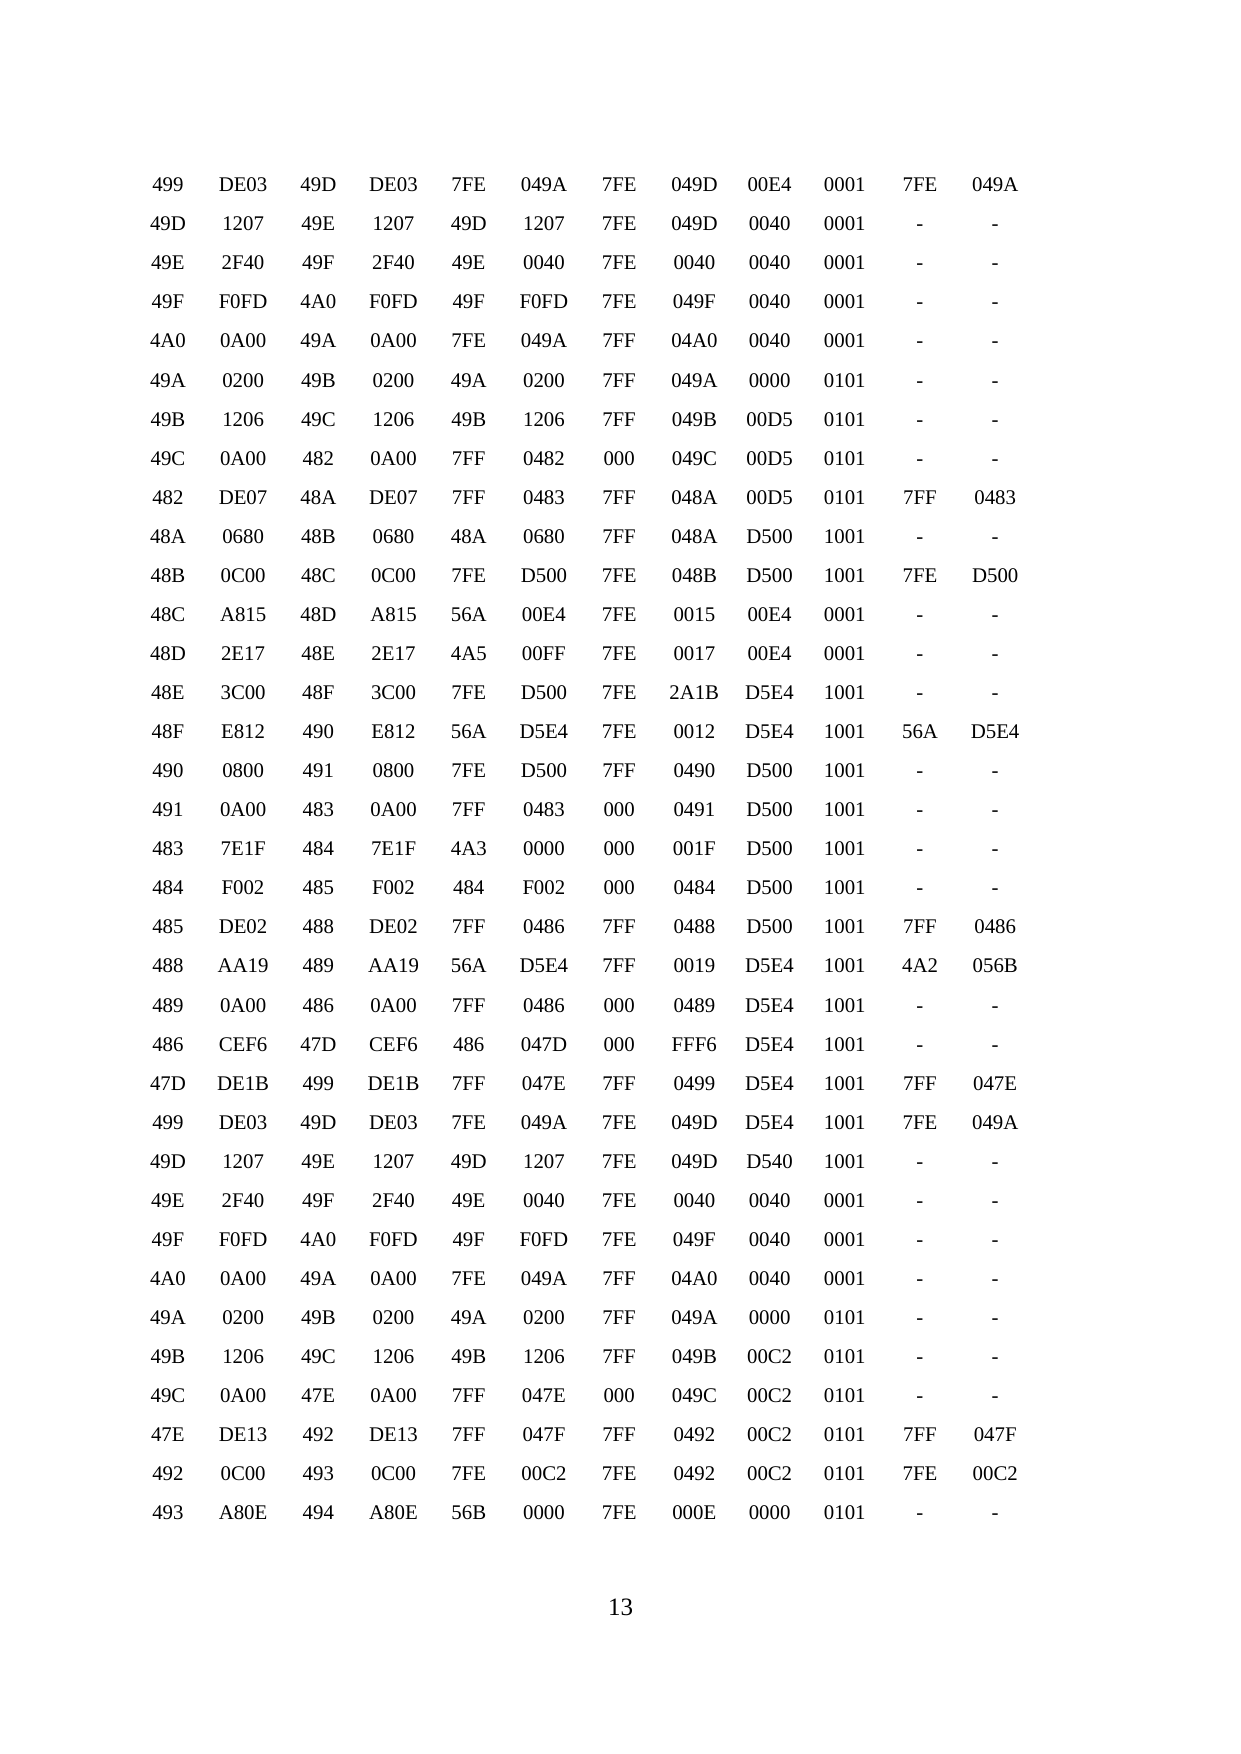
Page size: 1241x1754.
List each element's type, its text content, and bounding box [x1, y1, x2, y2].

table_cell 1001 [807, 1032, 882, 1071]
table_cell DE1B [205, 1071, 280, 1110]
table_cell - [882, 1305, 957, 1344]
table_cell - [882, 1266, 957, 1305]
table_cell 0101 [807, 1344, 882, 1383]
table_cell D500 [506, 758, 581, 797]
table_cell 0484 [656, 875, 732, 914]
table_cell D5E4 [732, 954, 807, 992]
table_cell AA19 [356, 954, 431, 992]
table_cell 2A1B [656, 680, 732, 719]
table_cell 0101 [807, 1305, 882, 1344]
table_cell 49F [280, 250, 356, 289]
table_cell [882, 133, 957, 172]
table_cell 484 [431, 875, 506, 914]
table_cell 0001 [807, 602, 882, 641]
table_cell 000 [581, 875, 656, 914]
table_cell - [957, 602, 1032, 641]
table_cell - [882, 329, 957, 367]
table_cell 7FE [581, 1461, 656, 1500]
table_cell 000 [581, 797, 656, 836]
table_cell 0040 [732, 250, 807, 289]
table_cell 2F40 [205, 250, 280, 289]
table_cell - [882, 641, 957, 680]
table_cell 0040 [506, 250, 581, 289]
table_cell [205, 133, 280, 172]
table_cell 47D [130, 1071, 205, 1110]
table_cell 7FE [431, 1461, 506, 1500]
table_cell - [957, 250, 1032, 289]
table_cell 7FF [581, 1422, 656, 1461]
table_cell DE02 [205, 914, 280, 953]
table_cell 0A00 [205, 1383, 280, 1422]
table_cell 1001 [807, 1149, 882, 1188]
table_cell 00C2 [732, 1461, 807, 1500]
table_cell 493 [280, 1461, 356, 1500]
table_cell 0001 [807, 641, 882, 680]
table_cell D5E4 [732, 1110, 807, 1149]
table_cell 1001 [807, 563, 882, 602]
table_cell D500 [732, 563, 807, 602]
table_cell 0101 [807, 1383, 882, 1422]
table_cell 49D [431, 211, 506, 250]
table_cell D5E4 [506, 954, 581, 992]
table_cell 0101 [807, 368, 882, 407]
table_cell 56A [431, 954, 506, 992]
table_cell - [957, 329, 1032, 367]
table_cell - [882, 836, 957, 875]
table_cell 49D [280, 1110, 356, 1149]
table_cell 0486 [506, 993, 581, 1032]
table_cell 0000 [732, 1500, 807, 1539]
table_cell 000 [581, 1383, 656, 1422]
table_cell 7FF [581, 1071, 656, 1110]
table_cell 7FF [581, 1305, 656, 1344]
table_cell 7FF [431, 993, 506, 1032]
table_cell 001F [656, 836, 732, 875]
table_cell 7FF [581, 329, 656, 367]
table_cell A80E [356, 1500, 431, 1539]
table_cell 7FF [581, 485, 656, 524]
table_cell - [882, 289, 957, 328]
table_cell [957, 133, 1032, 172]
table_cell 0483 [506, 797, 581, 836]
table_cell 7FF [431, 1422, 506, 1461]
table_cell 49E [431, 1188, 506, 1227]
table_cell 0486 [506, 914, 581, 953]
table_cell - [882, 602, 957, 641]
table_cell 00C2 [957, 1461, 1032, 1500]
table_cell 48E [130, 680, 205, 719]
table_cell 49F [130, 1227, 205, 1266]
table_cell 486 [280, 993, 356, 1032]
table_cell 0001 [807, 1188, 882, 1227]
table_cell 048A [656, 485, 732, 524]
table_cell 56A [882, 719, 957, 758]
table_cell 49A [280, 1266, 356, 1305]
table_cell 0001 [807, 172, 882, 211]
table_cell 048A [656, 524, 732, 563]
table_cell 0492 [656, 1422, 732, 1461]
table_cell 49A [431, 368, 506, 407]
table_cell 1001 [807, 1071, 882, 1110]
table_cell 00E4 [732, 172, 807, 211]
table_cell 1206 [205, 1344, 280, 1383]
table_cell - [882, 1227, 957, 1266]
table_cell 0101 [807, 485, 882, 524]
table_cell 049A [656, 1305, 732, 1344]
table_cell 47D [280, 1032, 356, 1071]
table_cell - [882, 1344, 957, 1383]
table_cell [130, 133, 205, 172]
table_cell FFF6 [656, 1032, 732, 1071]
table_cell 489 [130, 993, 205, 1032]
table_cell 000 [581, 446, 656, 485]
table_cell 0C00 [205, 563, 280, 602]
table_cell 049B [656, 407, 732, 446]
table_cell - [957, 1266, 1032, 1305]
table_cell 0001 [807, 289, 882, 328]
table_cell 049D [656, 1149, 732, 1188]
table_cell 0680 [356, 524, 431, 563]
table_cell 0A00 [356, 993, 431, 1032]
table_cell - [957, 993, 1032, 1032]
table_cell 0491 [656, 797, 732, 836]
table_cell - [882, 797, 957, 836]
table_cell 47E [280, 1383, 356, 1422]
table_cell 049D [656, 1110, 732, 1149]
table_cell 1207 [506, 1149, 581, 1188]
table_cell 4A0 [130, 329, 205, 367]
table_cell F002 [356, 875, 431, 914]
table_cell [581, 133, 656, 172]
table_cell 49B [130, 1344, 205, 1383]
table_cell 0101 [807, 407, 882, 446]
table_cell 7FE [431, 563, 506, 602]
table_cell 0101 [807, 1461, 882, 1500]
table_cell 0A00 [205, 797, 280, 836]
table_cell 0489 [656, 993, 732, 1032]
table_cell A815 [205, 602, 280, 641]
table_cell 49E [280, 211, 356, 250]
table_cell 00E4 [732, 602, 807, 641]
table_cell D500 [732, 524, 807, 563]
table_cell DE03 [356, 1110, 431, 1149]
table_cell 0490 [656, 758, 732, 797]
table_cell DE02 [356, 914, 431, 953]
table_cell 0200 [356, 1305, 431, 1344]
table_cell 7FF [431, 485, 506, 524]
table_cell 1207 [356, 211, 431, 250]
table_cell 4A0 [130, 1266, 205, 1305]
table_cell 0483 [957, 485, 1032, 524]
table_cell 049F [656, 1227, 732, 1266]
table_cell 047D [506, 1032, 581, 1071]
table_cell 7FF [581, 407, 656, 446]
table_cell 492 [280, 1422, 356, 1461]
table_cell 0101 [807, 1500, 882, 1539]
table_cell 1001 [807, 914, 882, 953]
table_cell F0FD [356, 1227, 431, 1266]
table_cell D500 [732, 758, 807, 797]
table_cell 0A00 [356, 1266, 431, 1305]
table_cell - [882, 1149, 957, 1188]
table_cell 483 [130, 836, 205, 875]
table_cell F0FD [506, 1227, 581, 1266]
table_cell 0001 [807, 1227, 882, 1266]
table_cell 0000 [506, 836, 581, 875]
table_cell 47E [130, 1422, 205, 1461]
table_cell 2E17 [205, 641, 280, 680]
table_cell 49C [280, 407, 356, 446]
table_cell 00D5 [732, 407, 807, 446]
table_cell 48A [130, 524, 205, 563]
table_cell - [882, 524, 957, 563]
table_cell - [882, 1032, 957, 1071]
table_cell 0492 [656, 1461, 732, 1500]
table_cell 1206 [356, 407, 431, 446]
table_cell 00C2 [506, 1461, 581, 1500]
table_cell 0200 [205, 1305, 280, 1344]
table_cell 000E [656, 1500, 732, 1539]
table_cell D540 [732, 1149, 807, 1188]
table_cell 0040 [732, 1266, 807, 1305]
table_cell 056B [957, 954, 1032, 992]
table_cell 2F40 [356, 1188, 431, 1227]
table_cell 7FE [581, 680, 656, 719]
table_cell 7FE [581, 602, 656, 641]
table_cell D5E4 [732, 680, 807, 719]
table_cell A815 [356, 602, 431, 641]
table_cell 0001 [807, 211, 882, 250]
table_cell 0800 [356, 758, 431, 797]
table_cell 7FE [882, 172, 957, 211]
table_cell - [957, 875, 1032, 914]
table_cell 48D [130, 641, 205, 680]
table_cell D500 [506, 680, 581, 719]
table_cell 49E [431, 250, 506, 289]
table_cell 48B [280, 524, 356, 563]
table_cell DE07 [356, 485, 431, 524]
table_cell - [882, 758, 957, 797]
table_cell 48F [280, 680, 356, 719]
table_cell 482 [280, 446, 356, 485]
table_cell 00C2 [732, 1422, 807, 1461]
table_cell - [882, 368, 957, 407]
table_cell 7FE [581, 1110, 656, 1149]
table_cell 491 [280, 758, 356, 797]
table_cell 490 [280, 719, 356, 758]
table_cell 499 [130, 172, 205, 211]
table_cell 1206 [506, 1344, 581, 1383]
table_cell 0101 [807, 446, 882, 485]
table_cell 7FF [882, 485, 957, 524]
table_cell - [957, 836, 1032, 875]
table_cell 00E4 [732, 641, 807, 680]
table_cell 49A [280, 329, 356, 367]
table_cell [656, 133, 732, 172]
table_cell F002 [205, 875, 280, 914]
table_cell 0A00 [205, 446, 280, 485]
table_cell - [957, 1227, 1032, 1266]
table_cell - [957, 1383, 1032, 1422]
table_cell 0012 [656, 719, 732, 758]
table_cell 047E [506, 1071, 581, 1110]
table_cell 49E [130, 250, 205, 289]
table_cell 7FF [581, 758, 656, 797]
table_cell 7FF [431, 914, 506, 953]
table_cell D500 [732, 914, 807, 953]
table_cell F0FD [506, 289, 581, 328]
table_cell 1001 [807, 758, 882, 797]
table_cell 7FE [581, 250, 656, 289]
table_cell DE1B [356, 1071, 431, 1110]
table_cell 483 [280, 797, 356, 836]
table_cell 0680 [506, 524, 581, 563]
table_cell 48A [280, 485, 356, 524]
table_cell 488 [130, 954, 205, 992]
table_cell 0015 [656, 602, 732, 641]
table_cell 1001 [807, 797, 882, 836]
table_cell 048B [656, 563, 732, 602]
table_cell - [957, 680, 1032, 719]
table_cell 49E [130, 1188, 205, 1227]
table_cell 7FE [581, 1188, 656, 1227]
table_cell 49B [130, 407, 205, 446]
table_cell D5E4 [732, 993, 807, 1032]
table_cell 48D [280, 602, 356, 641]
table_cell - [882, 993, 957, 1032]
table_cell 3C00 [205, 680, 280, 719]
table_cell - [957, 1305, 1032, 1344]
table_cell 0C00 [356, 1461, 431, 1500]
table_cell 49C [280, 1344, 356, 1383]
table_cell 56A [431, 719, 506, 758]
table_cell 0200 [205, 368, 280, 407]
table_cell D500 [732, 836, 807, 875]
table_cell - [882, 211, 957, 250]
table_cell DE13 [356, 1422, 431, 1461]
table_cell 1207 [356, 1149, 431, 1188]
table_cell 7FF [882, 914, 957, 953]
table_cell 49C [130, 446, 205, 485]
table_cell 049A [506, 1110, 581, 1149]
table_cell 49A [431, 1305, 506, 1344]
table_cell 484 [280, 836, 356, 875]
table_cell 48C [130, 602, 205, 641]
table_cell 48C [280, 563, 356, 602]
table_cell 0040 [656, 1188, 732, 1227]
table_cell - [882, 446, 957, 485]
table_cell [506, 133, 581, 172]
table_cell 049A [506, 172, 581, 211]
table_cell 7FF [882, 1071, 957, 1110]
table_cell 49F [431, 289, 506, 328]
table_cell 7FF [431, 1071, 506, 1110]
table_cell - [882, 680, 957, 719]
table_cell DE03 [356, 172, 431, 211]
table_cell - [882, 250, 957, 289]
table_cell 48F [130, 719, 205, 758]
table_cell 4A2 [882, 954, 957, 992]
table_cell [356, 133, 431, 172]
table_cell DE03 [205, 1110, 280, 1149]
table_cell 2F40 [205, 1188, 280, 1227]
table_cell 0001 [807, 1266, 882, 1305]
table_cell 49F [431, 1227, 506, 1266]
table_cell [280, 133, 356, 172]
table_cell - [957, 407, 1032, 446]
table_cell 0200 [506, 368, 581, 407]
table_cell 49F [130, 289, 205, 328]
table_cell 0488 [656, 914, 732, 953]
table_cell 0019 [656, 954, 732, 992]
table_cell 49E [280, 1149, 356, 1188]
table_cell 49D [130, 211, 205, 250]
table_cell CEF6 [205, 1032, 280, 1071]
table_cell 049A [957, 1110, 1032, 1149]
table_cell - [882, 1500, 957, 1539]
table_cell - [957, 368, 1032, 407]
table_cell 0499 [656, 1071, 732, 1110]
table_cell 0A00 [356, 1383, 431, 1422]
table_cell 0680 [205, 524, 280, 563]
table_cell 49C [130, 1383, 205, 1422]
table_cell 0017 [656, 641, 732, 680]
table_cell - [957, 758, 1032, 797]
table_cell 7FF [431, 446, 506, 485]
table_cell D500 [732, 797, 807, 836]
table_cell 1206 [205, 407, 280, 446]
table_cell 1001 [807, 719, 882, 758]
table_cell 7FF [431, 1383, 506, 1422]
table_cell - [957, 524, 1032, 563]
table_cell 00D5 [732, 485, 807, 524]
table_cell [732, 133, 807, 172]
table_cell 7FE [581, 1500, 656, 1539]
table_cell - [957, 641, 1032, 680]
table_cell F0FD [356, 289, 431, 328]
table_cell D5E4 [732, 1071, 807, 1110]
table_cell AA19 [205, 954, 280, 992]
table_cell 484 [130, 875, 205, 914]
table_cell 000 [581, 993, 656, 1032]
table_cell D5E4 [732, 719, 807, 758]
table_cell 049A [506, 1266, 581, 1305]
table_cell 1001 [807, 524, 882, 563]
table_cell 1001 [807, 836, 882, 875]
table_cell 0101 [807, 1422, 882, 1461]
table_cell 04A0 [656, 329, 732, 367]
table_cell 493 [130, 1500, 205, 1539]
table_cell 7FE [882, 563, 957, 602]
table_cell 049A [656, 368, 732, 407]
table_cell 499 [280, 1071, 356, 1110]
table_cell 7FE [431, 758, 506, 797]
table_cell - [957, 1149, 1032, 1188]
table_cell - [882, 1383, 957, 1422]
table_cell F0FD [205, 1227, 280, 1266]
table_cell E812 [205, 719, 280, 758]
table_cell 7FE [581, 1149, 656, 1188]
table_cell 047E [957, 1071, 1032, 1110]
table_cell 49B [280, 368, 356, 407]
table_cell D5E4 [732, 1032, 807, 1071]
table_cell 7FE [581, 563, 656, 602]
table_cell 0482 [506, 446, 581, 485]
table_cell 1206 [506, 407, 581, 446]
table_cell 485 [130, 914, 205, 953]
table_cell 7FE [431, 680, 506, 719]
table_cell 7FE [581, 211, 656, 250]
table_cell F0FD [205, 289, 280, 328]
table_cell 49D [280, 172, 356, 211]
table_cell 49D [431, 1149, 506, 1188]
table_cell 7FF [581, 524, 656, 563]
table_cell 489 [280, 954, 356, 992]
table_cell 0000 [506, 1500, 581, 1539]
table_cell 0001 [807, 250, 882, 289]
table_cell 4A5 [431, 641, 506, 680]
table_cell 1001 [807, 875, 882, 914]
table_cell 0040 [732, 1227, 807, 1266]
table_cell 490 [130, 758, 205, 797]
table_cell 1001 [807, 954, 882, 992]
table_cell - [957, 1500, 1032, 1539]
table_cell [431, 133, 506, 172]
table_cell 0800 [205, 758, 280, 797]
table_cell 0040 [656, 250, 732, 289]
table_cell 1001 [807, 993, 882, 1032]
table_cell 7FF [581, 1266, 656, 1305]
table_cell - [957, 797, 1032, 836]
table_cell 488 [280, 914, 356, 953]
table_cell 7FF [581, 368, 656, 407]
table_cell 56A [431, 602, 506, 641]
table_cell F002 [506, 875, 581, 914]
table_cell 7FE [581, 289, 656, 328]
table_cell 7E1F [356, 836, 431, 875]
table_cell 7FF [431, 797, 506, 836]
table_cell - [882, 1188, 957, 1227]
table_cell 486 [431, 1032, 506, 1071]
table_cell 0000 [732, 368, 807, 407]
table_cell DE13 [205, 1422, 280, 1461]
table_cell 1206 [356, 1344, 431, 1383]
table_cell 00C2 [732, 1383, 807, 1422]
table_cell 2F40 [356, 250, 431, 289]
table_cell 0040 [506, 1188, 581, 1227]
table_cell 0486 [957, 914, 1032, 953]
table_cell 1207 [506, 211, 581, 250]
table_cell 7FE [882, 1110, 957, 1149]
table_cell - [957, 446, 1032, 485]
table_cell 4A0 [280, 1227, 356, 1266]
table_cell 00C2 [732, 1344, 807, 1383]
table_cell 1001 [807, 1110, 882, 1149]
table_cell 0040 [732, 289, 807, 328]
table_cell 48A [431, 524, 506, 563]
table_cell 56B [431, 1500, 506, 1539]
table_cell - [882, 407, 957, 446]
table_cell 049C [656, 1383, 732, 1422]
table_cell 0001 [807, 329, 882, 367]
table_cell D500 [957, 563, 1032, 602]
table_cell 7FF [581, 954, 656, 992]
table_cell 0483 [506, 485, 581, 524]
table_cell 0A00 [205, 1266, 280, 1305]
table_cell 00FF [506, 641, 581, 680]
table_cell 492 [130, 1461, 205, 1500]
table_cell 049B [656, 1344, 732, 1383]
table_cell 482 [130, 485, 205, 524]
table_cell 7FF [882, 1422, 957, 1461]
table_cell 00E4 [506, 602, 581, 641]
table_cell 49B [431, 1344, 506, 1383]
table_cell A80E [205, 1500, 280, 1539]
table_cell 049D [656, 211, 732, 250]
table_cell - [882, 875, 957, 914]
table_cell DE07 [205, 485, 280, 524]
table_cell 049D [656, 172, 732, 211]
table_cell 3C00 [356, 680, 431, 719]
table_cell 0040 [732, 211, 807, 250]
table_cell 4A0 [280, 289, 356, 328]
table_cell 049A [957, 172, 1032, 211]
table_cell 7FE [581, 719, 656, 758]
table_cell 486 [130, 1032, 205, 1071]
table_cell 4A3 [431, 836, 506, 875]
table_cell 0A00 [205, 993, 280, 1032]
table_cell 49F [280, 1188, 356, 1227]
table_cell 1001 [807, 680, 882, 719]
table_cell E812 [356, 719, 431, 758]
table_cell 7E1F [205, 836, 280, 875]
table_cell 0A00 [356, 329, 431, 367]
table_cell [807, 133, 882, 172]
table_cell 04A0 [656, 1266, 732, 1305]
table_cell 047F [957, 1422, 1032, 1461]
table_cell 7FF [581, 914, 656, 953]
table_cell 047E [506, 1383, 581, 1422]
table_cell 0200 [356, 368, 431, 407]
table_cell 0040 [732, 1188, 807, 1227]
table_cell 7FE [581, 172, 656, 211]
table_cell 0040 [732, 329, 807, 367]
table_cell 491 [130, 797, 205, 836]
table_cell - [957, 211, 1032, 250]
table_cell D500 [732, 875, 807, 914]
table_cell CEF6 [356, 1032, 431, 1071]
table_cell D500 [506, 563, 581, 602]
table_cell 0C00 [356, 563, 431, 602]
table_cell 494 [280, 1500, 356, 1539]
table_cell 49A [130, 1305, 205, 1344]
table_cell 0000 [732, 1305, 807, 1344]
table_cell 485 [280, 875, 356, 914]
table_cell 2E17 [356, 641, 431, 680]
table_cell 0A00 [356, 797, 431, 836]
table_cell D5E4 [506, 719, 581, 758]
table_cell 49A [130, 368, 205, 407]
table_cell 049F [656, 289, 732, 328]
table_cell 00D5 [732, 446, 807, 485]
table_cell D5E4 [957, 719, 1032, 758]
table_cell 48E [280, 641, 356, 680]
table_cell 48B [130, 563, 205, 602]
table_cell 7FE [581, 641, 656, 680]
table_cell 000 [581, 1032, 656, 1071]
table_cell 7FF [581, 1344, 656, 1383]
table_cell 499 [130, 1110, 205, 1149]
table_cell 49B [280, 1305, 356, 1344]
table_cell 049A [506, 329, 581, 367]
table_cell 0200 [506, 1305, 581, 1344]
table_cell 7FE [431, 329, 506, 367]
table_cell 49B [431, 407, 506, 446]
table_cell DE03 [205, 172, 280, 211]
table_cell 1207 [205, 1149, 280, 1188]
table_cell - [957, 289, 1032, 328]
table_cell - [957, 1188, 1032, 1227]
table_cell 1207 [205, 211, 280, 250]
table_cell 49D [130, 1149, 205, 1188]
table_cell 0C00 [205, 1461, 280, 1500]
table_cell 0A00 [205, 329, 280, 367]
table_cell 049C [656, 446, 732, 485]
table_cell 7FE [882, 1461, 957, 1500]
table_cell 7FE [431, 1266, 506, 1305]
table_cell 000 [581, 836, 656, 875]
table_cell - [957, 1344, 1032, 1383]
table_cell 0A00 [356, 446, 431, 485]
table_cell 7FE [431, 172, 506, 211]
table_cell 7FE [581, 1227, 656, 1266]
table_cell 047F [506, 1422, 581, 1461]
table_cell - [957, 1032, 1032, 1071]
table_cell 7FE [431, 1110, 506, 1149]
